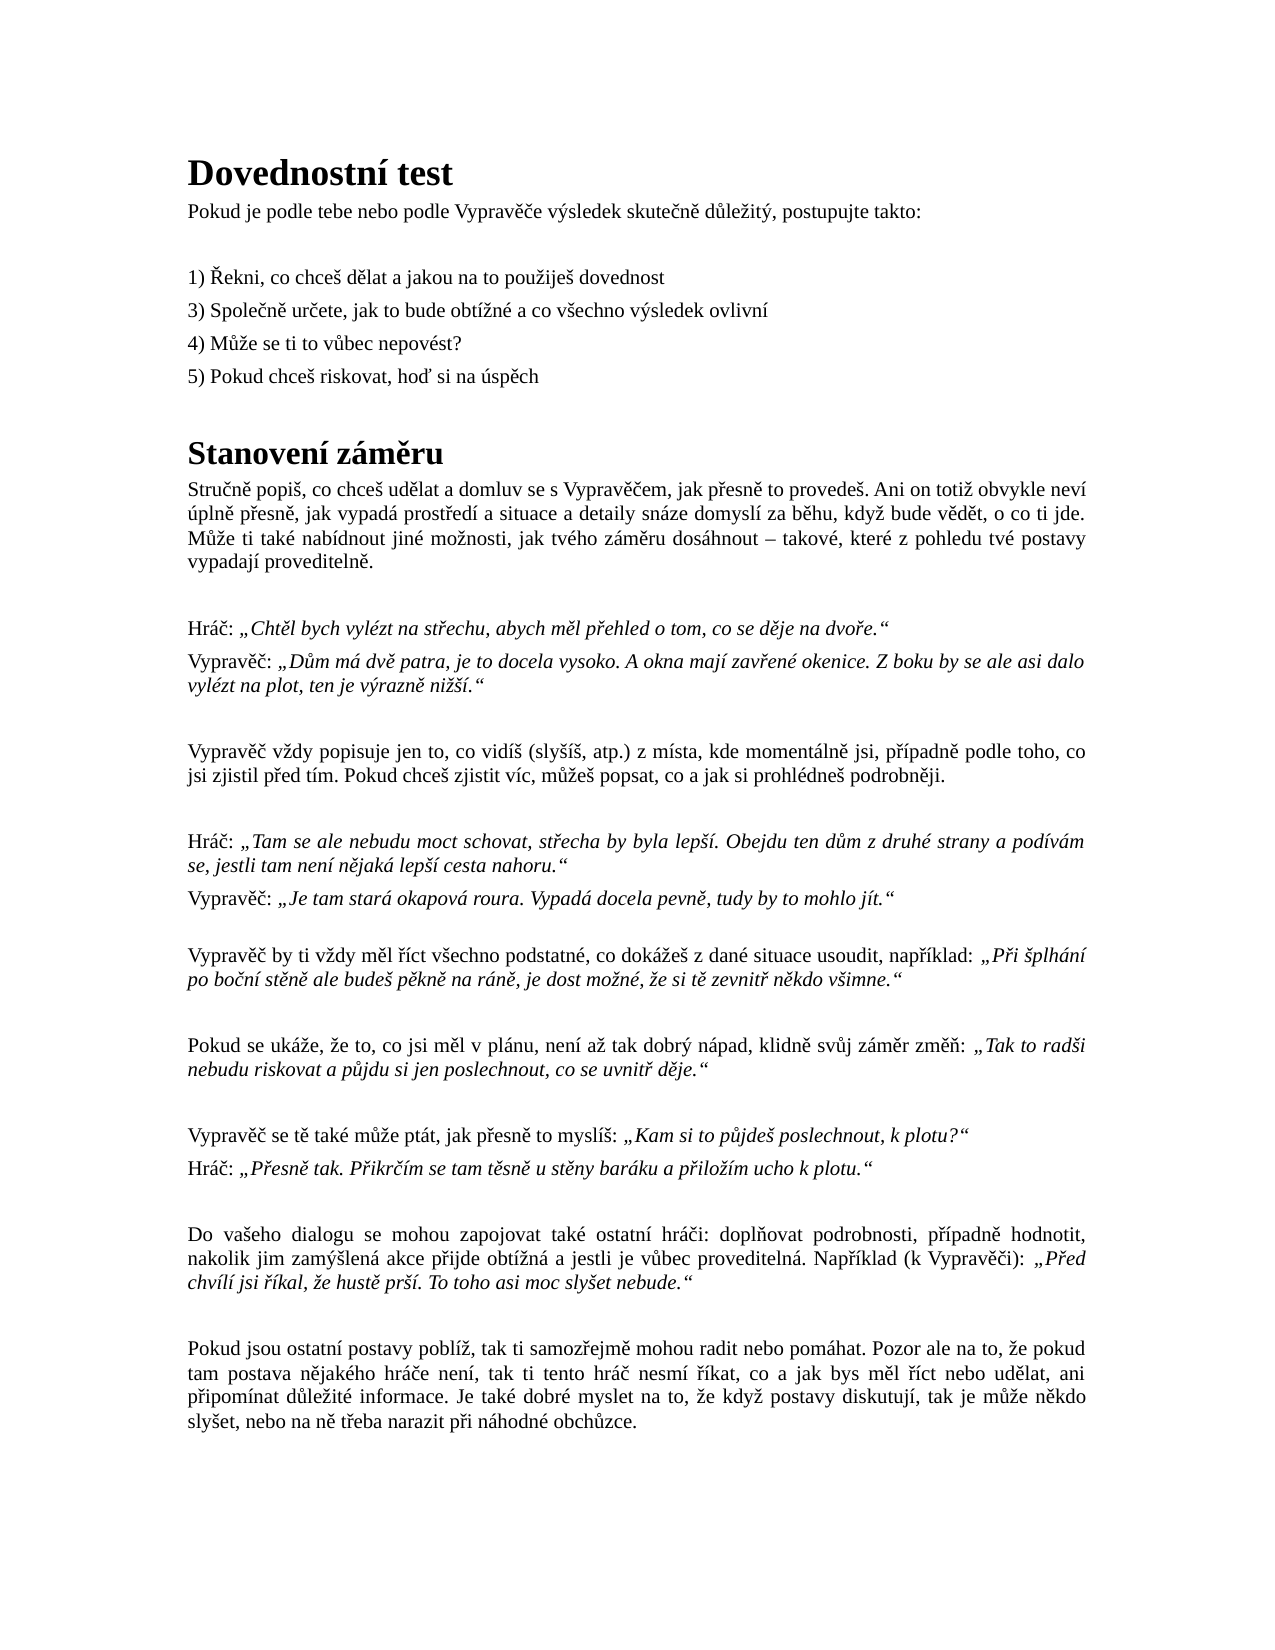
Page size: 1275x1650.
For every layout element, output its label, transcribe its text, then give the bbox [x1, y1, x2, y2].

text Do vašeho dialogu se mohou zapojovat také ostatní hráči: doplňovat podrobnosti, případně hodnotit, nakolik jim zamýšlená akce přijde obtížná a jestli je vůbec proveditelná. Například (k Vypravěči): „Před chvílí jsi říkal, že hustě prší. To toho asi moc slyšet nebude.“ [187, 1222, 1087, 1294]
text Pokud se ukáže, že to, co jsi měl v plánu, není až tak dobrý nápad, klidně svůj záměr změň: „Tak to radši nebudu riskovat a půjdu si jen poslechnout, co se uvnitř děje.“ [187, 1033, 1087, 1081]
text Vypravěč se tě také může ptát, jak přesně to myslíš: „Kam si to půjdeš poslechnout, k plotu?“ [187, 1123, 1087, 1147]
text Stručně popiš, co chceš udělat a domluv se s Vypravěčem, jak přesně to provedeš. Ani on totiž obvykle neví úplně přesně, jak vypadá prostředí a situace a detaily snáze domyslí za běhu, když bude vědět, o co ti jde. Může ti také nabídnout jiné možnosti, jak tvého záměru dosáhnout – takové, které z pohledu tvé postavy vypadají proveditelně. [187, 477, 1087, 573]
text 5) Pokud chceš riskovat, hoď si na úspěch [187, 364, 1087, 388]
subtitle Dovednostní test [187, 150, 1087, 193]
text Vypravěč: „Je tam stará okapová roura. Vypadá docela pevně, tudy by to mohlo jít.“ [187, 886, 1087, 934]
text 1) Řekni, co chceš dělat a jakou na to použiješ dovednost [187, 265, 1087, 289]
text Hráč: „Přesně tak. Přikrčím se tam těsně u stěny baráku a přiložím ucho k plotu.“ [187, 1156, 1087, 1180]
text Pokud jsou ostatní postavy poblíž, tak ti samozřejmě mohou radit nebo pomáhat. Pozor ale na to, že pokud tam postava nějakého hráče není, tak ti tento hráč nesmí říkat, co a jak bys měl říct nebo udělat, ani připomínat důležité informace. Je také dobré myslet na to, že když postavy diskutují, tak je může někdo slyšet, nebo na ně třeba narazit při náhodné obchůzce. [187, 1336, 1087, 1433]
text 3) Společně určete, jak to bude obtížné a co všechno výsledek ovlivní [187, 298, 1087, 322]
text Vypravěč vždy popisuje jen to, co vidíš (slyšíš, atp.) z místa, kde momentálně jsi, případně podle toho, co jsi zjistil před tím. Pokud chceš zjistit víc, můžeš popsat, co a jak si prohlédneš podrobněji. [187, 739, 1087, 787]
text Vypravěč by ti vždy měl říct všechno podstatné, co dokážeš z dané situace usoudit, například: „Při šplhání po boční stěně ale budeš pěkně na ráně, je dost možné, že si tě zevnitř někdo všimne.“ [187, 943, 1087, 991]
subtitle Stanovení záměru [187, 433, 1087, 471]
text 4) Může se ti to vůbec nepovést? [187, 331, 1087, 355]
text Pokud je podle tebe nebo podle Vypravěče výsledek skutečně důležitý, postupujte takto: [187, 199, 1087, 223]
text Hráč: „Chtěl bych vylézt na střechu, abych měl přehled o tom, co se děje na dvoře.“ [187, 616, 1087, 639]
text Vypravěč: „Dům má dvě patra, je to docela vysoko. A okna mají zavřené okenice. Z boku by se ale asi dalo vylézt na plot, ten je výrazně nižší.“ [187, 648, 1087, 697]
text Hráč: „Tam se ale nebudu moct schovat, střecha by byla lepší. Obejdu ten dům z druhé strany a podívám se, jestli tam není nějaká lepší cesta nahoru.“ [187, 829, 1087, 877]
